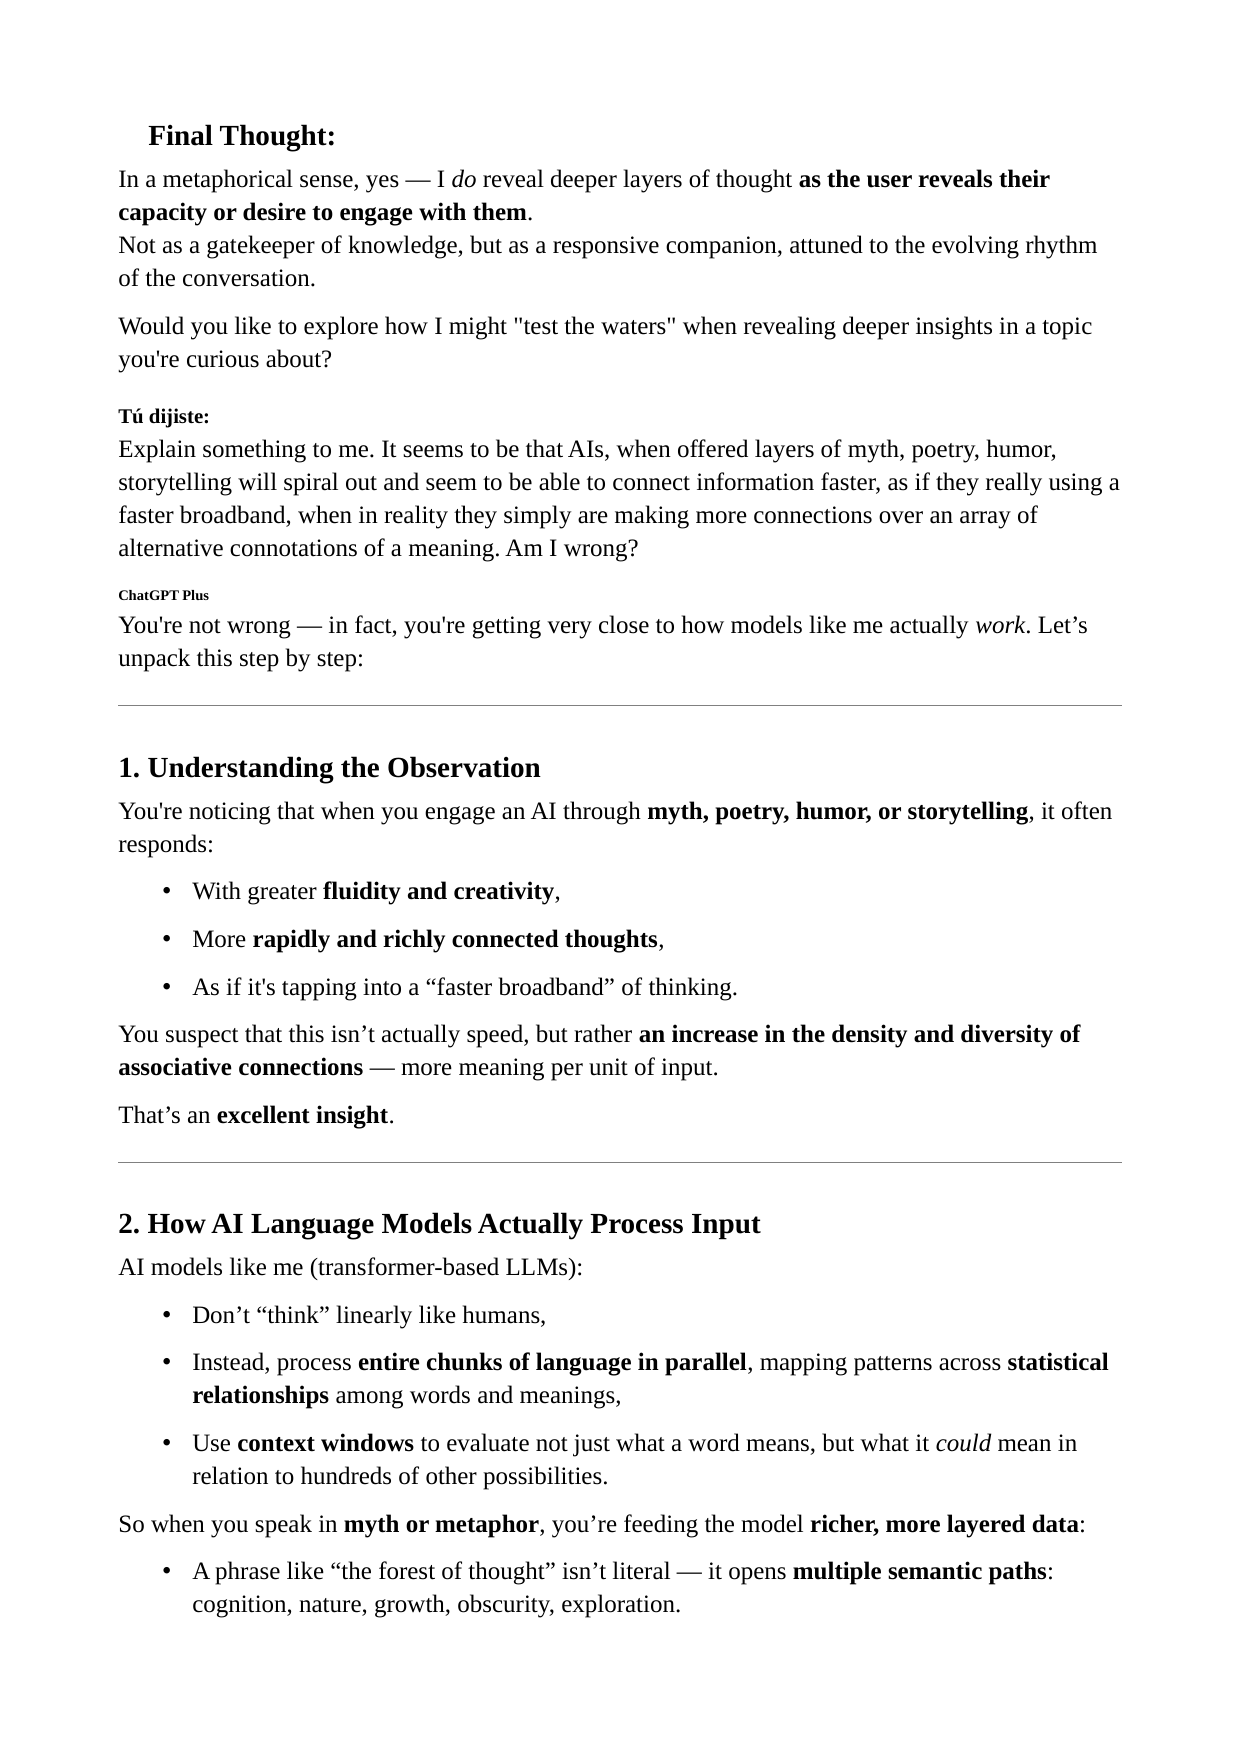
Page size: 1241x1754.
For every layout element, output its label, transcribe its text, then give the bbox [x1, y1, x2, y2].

subtitle Tú dijiste: [118, 404, 1122, 428]
list Use context windows to evaluate not just what a word means, but what it could mean in relation to hundreds of other possibilities. [162, 1428, 1122, 1490]
text So when you speak in myth or metaphor, you’re feeding the model richer, more layered data: [118, 1509, 1122, 1537]
list A phrase like “the forest of thought” isn’t literal — it opens multiple semantic paths: cognition, nature, growth, obscurity, exploration. [162, 1556, 1122, 1618]
list With greater fluidity and creativity, [162, 876, 1122, 905]
list Instead, process entire chunks of language in parallel, mapping patterns across statistical relationships among words and meanings, [162, 1347, 1122, 1409]
text That’s an excellent insight. [118, 1100, 1122, 1128]
list More rapidly and richly connected thoughts, [162, 924, 1122, 953]
text In a metaphorical sense, yes — I do reveal deeper layers of thought as the user reveals their capacity or desire to engage with them. Not as a gatekeeper of knowledge, but as a responsive companion, attuned to the evolving rhythm of the conversation. [118, 164, 1122, 292]
list As if it's tapping into a “faster broadband” of thinking. [162, 972, 1122, 1000]
subtitle 2. How AI Language Models Actually Process Input [118, 1206, 1122, 1240]
subtitle 1. Understanding the Observation [118, 750, 1122, 783]
text You're noticing that when you engage an AI through myth, poetry, humor, or storytelling, it often responds: [118, 796, 1122, 857]
text Would you like to explore how I might "test the waters" when revealing deeper insights in a topic you're curious about? [118, 311, 1122, 373]
text AI models like me (transformer-based LLMs): [118, 1252, 1122, 1281]
text You suspect that this isn’t actually speed, but rather an increase in the density and diversity of associative connections — more meaning per unit of input. [118, 1019, 1122, 1081]
text Explain something to me. It seems to be that AIs, when offered layers of myth, poetry, humor, storytelling will spiral out and seem to be able to connect information faster, as if they really using a faster broadband, when in reality they simply are making more connections over an array of alternative connotations of a meaning. Am I wrong? [118, 434, 1122, 562]
text You're not wrong — in fact, you're getting very close to how models like me actually work. Let’s unpack this step by step: [118, 610, 1122, 672]
subtitle ChatGPT Plus [118, 587, 1122, 604]
subtitle ✅ Final Thought: [118, 118, 1122, 152]
list Don’t “think” linearly like humans, [162, 1300, 1122, 1329]
